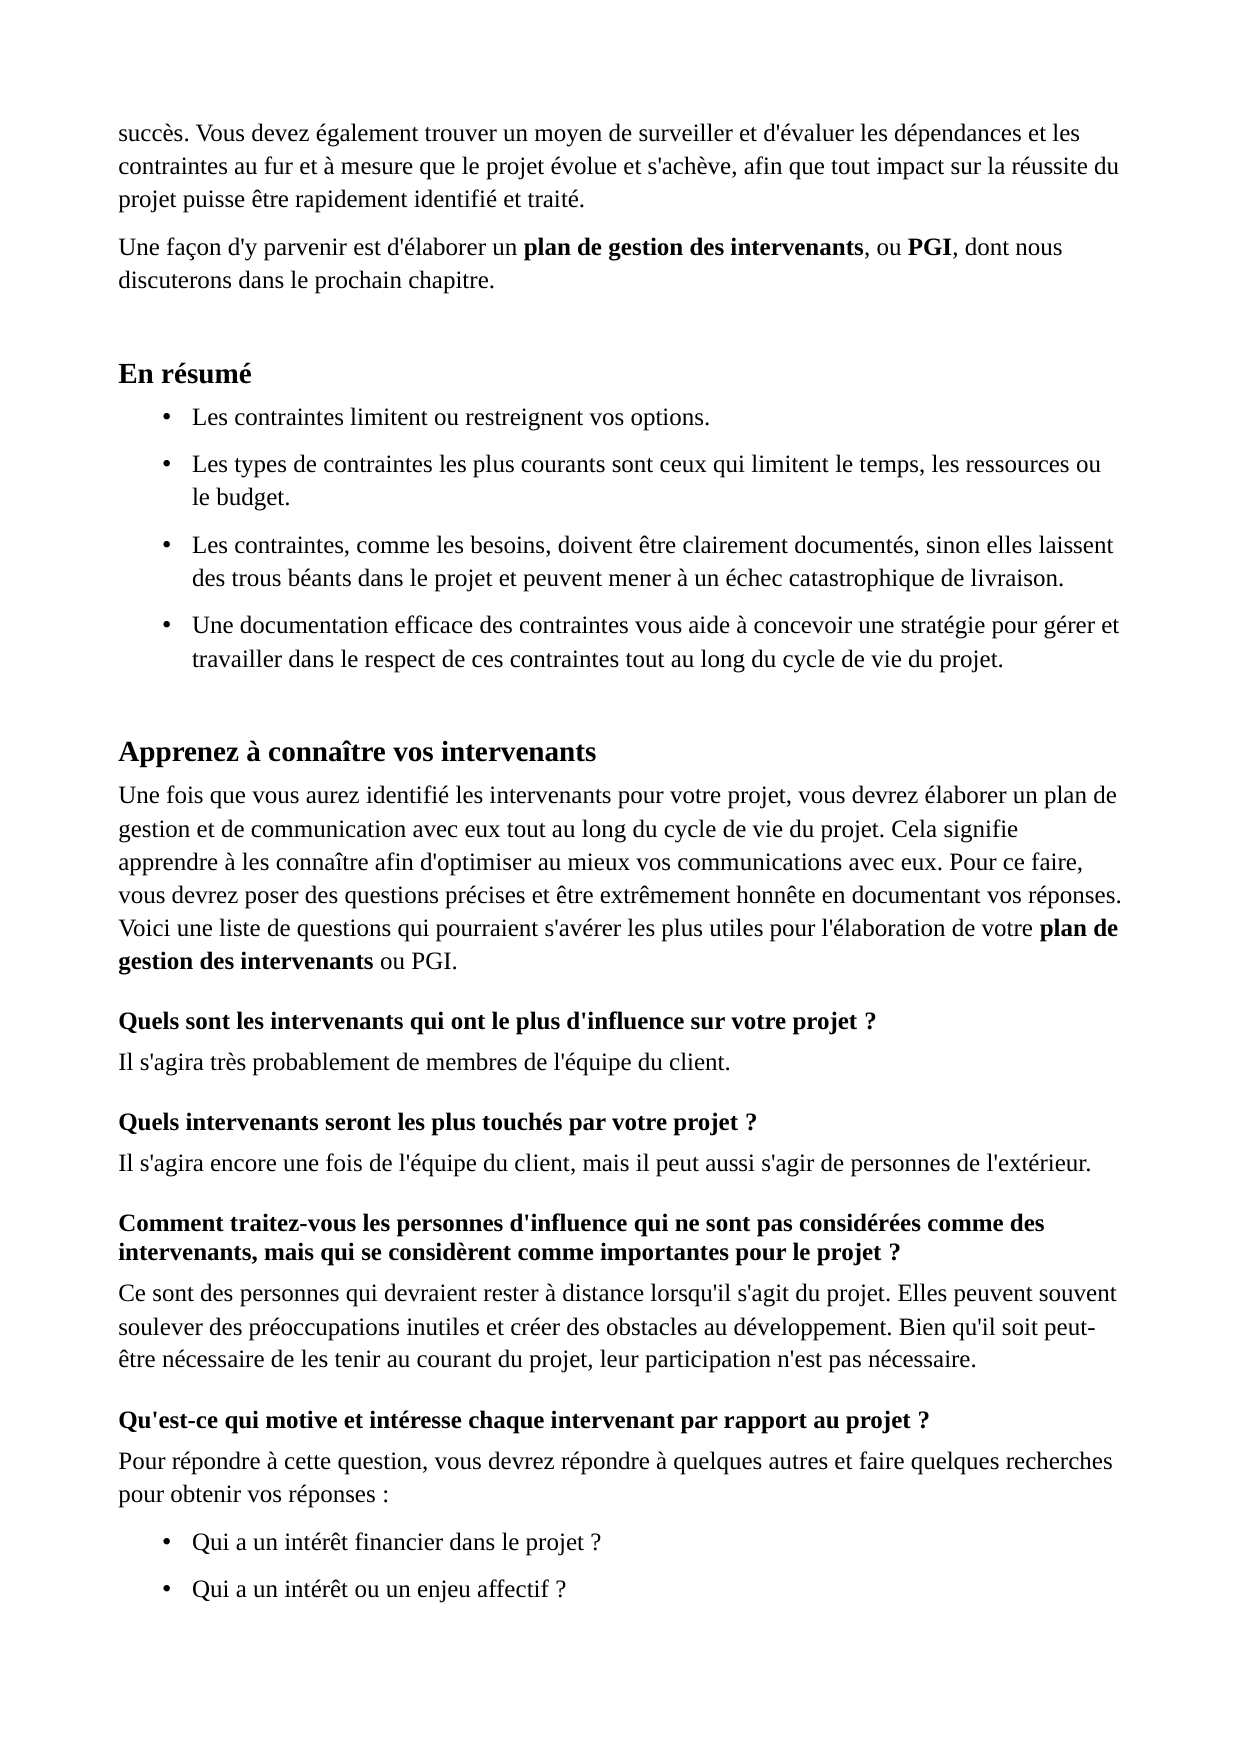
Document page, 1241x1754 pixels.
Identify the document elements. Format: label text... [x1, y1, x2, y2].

text succès. Vous devez également trouver un moyen de surveiller et d'évaluer les dépendances et les contraintes au fur et à mesure que le projet évolue et s'achève, afin que tout impact sur la réussite du projet puisse être rapidement identifié et traité. [118, 118, 1122, 213]
subtitle Apprenez à connaître vos intervenants [118, 734, 1122, 768]
text Pour répondre à cette question, vous devrez répondre à quelques autres et faire quelques recherches pour obtenir vos réponses : [118, 1446, 1122, 1508]
text Il s'agira encore une fois de l'équipe du client, mais il peut aussi s'agir de personnes de l'extérieur. [118, 1148, 1122, 1177]
list Qui a un intérêt ou un enjeu affectif ? [162, 1574, 1122, 1603]
list Les contraintes limitent ou restreignent vos options. [162, 402, 1122, 431]
text Ce sont des personnes qui devraient rester à distance lorsqu'il s'agit du projet. Elles peuvent souvent soulever des préoccupations inutiles et créer des obstacles au développement. Bien qu'il soit peut-être nécessaire de les tenir au courant du projet, leur participation n'est pas nécessaire. [118, 1278, 1122, 1373]
subtitle Quels sont les intervenants qui ont le plus d'influence sur votre projet ? [118, 1006, 1122, 1034]
list Les contraintes, comme les besoins, doivent être clairement documentés, sinon elles laissent des trous béants dans le projet et peuvent mener à un échec catastrophique de livraison. [162, 530, 1122, 592]
list Les types de contraintes les plus courants sont ceux qui limitent le temps, les ressources ou le budget. [162, 449, 1122, 511]
subtitle En résumé [118, 356, 1122, 389]
list Une documentation efficace des contraintes vous aide à concevoir une stratégie pour gérer et travailler dans le respect de ces contraintes tout au long du cycle de vie du projet. [162, 611, 1122, 672]
subtitle Qu'est-ce qui motive et intéresse chaque intervenant par rapport au projet ? [118, 1405, 1122, 1433]
text Une façon d'y parvenir est d'élaborer un plan de gestion des intervenants, ou PGI, dont nous discuterons dans le prochain chapitre. [118, 232, 1122, 293]
list Qui a un intérêt financier dans le projet ? [162, 1527, 1122, 1555]
subtitle Quels intervenants seront les plus touchés par votre projet ? [118, 1107, 1122, 1136]
text Il s'agira très probablement de membres de l'équipe du client. [118, 1047, 1122, 1076]
text Une fois que vous aurez identifié les intervenants pour votre projet, vous devrez élaborer un plan de gestion et de communication avec eux tout au long du cycle de vie du projet. Cela signifie apprendre à les connaître afin d'optimiser au mieux vos communications avec eux. Pour ce faire, vous devrez poser des questions précises et être extrêmement honnête en documentant vos réponses. Voici une liste de questions qui pourraient s'avérer les plus utiles pour l'élaboration de votre plan de gestion des intervenants ou PGI. [118, 781, 1122, 974]
subtitle Comment traitez-vous les personnes d'influence qui ne sont pas considérées comme des intervenants, mais qui se considèrent comme importantes pour le projet ? [118, 1208, 1122, 1266]
